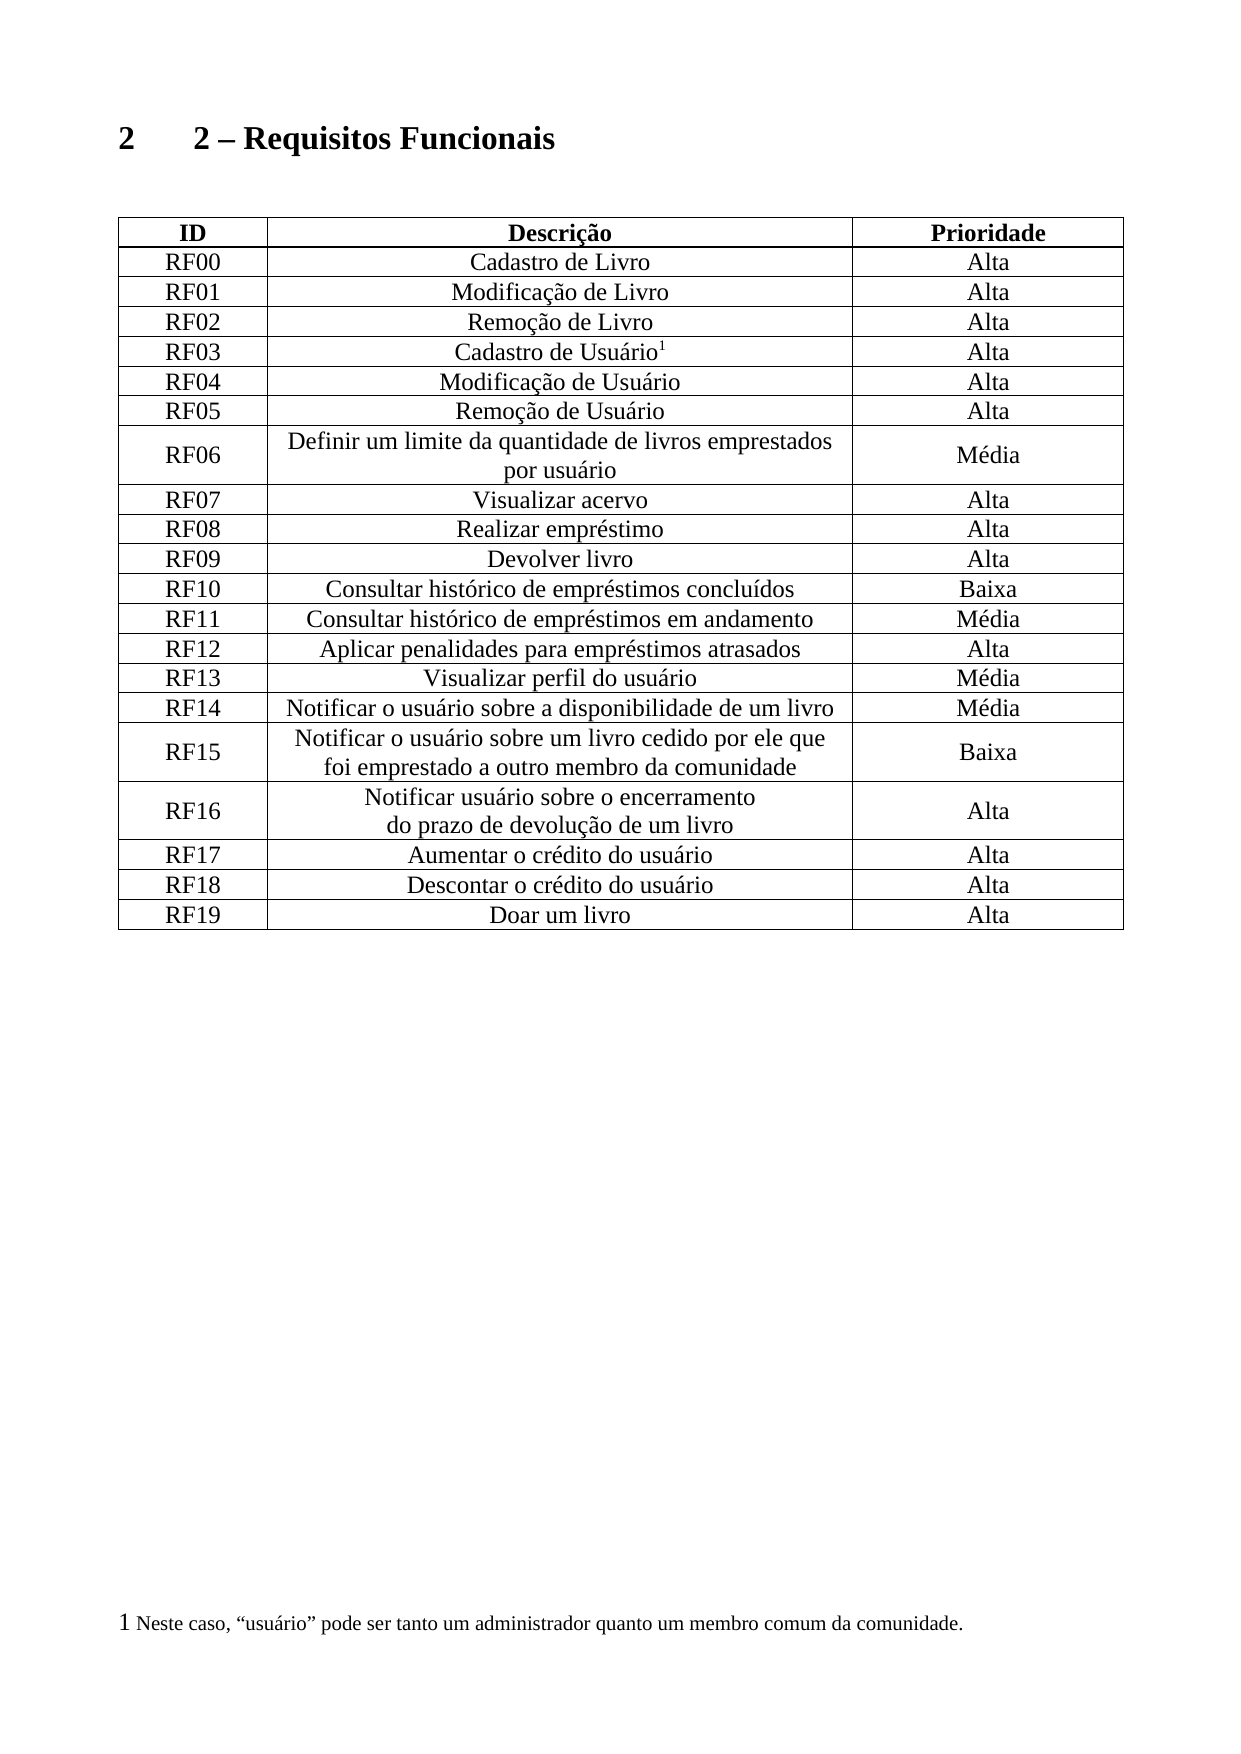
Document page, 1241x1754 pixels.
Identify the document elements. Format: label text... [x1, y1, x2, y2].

table_cell Visualizar acervo [268, 485, 852, 513]
table_cell Cadastro de Livro [268, 248, 852, 276]
table_cell Alta [853, 396, 1123, 425]
subtitle 2 – Requisitos Funcionais [118, 118, 1122, 156]
table_cell Notificar usuário sobre o encerramento do prazo de devolução de um livro [268, 782, 852, 839]
table_cell Alta [853, 307, 1123, 336]
table_cell RF02 [119, 307, 267, 336]
table_cell RF09 [119, 544, 267, 573]
table_cell Doar um livro [268, 900, 852, 928]
table_cell RF01 [119, 277, 267, 306]
table_cell Notificar o usuário sobre um livro cedido por ele que foi emprestado a outro membro da comunidade [268, 723, 852, 781]
table_cell Consultar histórico de empréstimos concluídos [268, 574, 852, 603]
table_cell RF11 [119, 604, 267, 633]
table_cell RF10 [119, 574, 267, 603]
table_cell Aplicar penalidades para empréstimos atrasados [268, 634, 852, 662]
table_cell Realizar empréstimo [268, 515, 852, 543]
table_header Descrição [268, 218, 852, 246]
table_cell RF06 [119, 426, 267, 484]
table_cell Aumentar o crédito do usuário [268, 840, 852, 869]
table_cell Definir um limite da quantidade de livros emprestados por usuário [268, 426, 852, 484]
table_cell RF18 [119, 870, 267, 899]
table_cell Baixa [853, 723, 1123, 781]
table_cell Média [853, 604, 1123, 633]
table_cell RF13 [119, 664, 267, 692]
table_cell Cadastro de Usuário [268, 337, 852, 366]
table_header Prioridade [853, 218, 1123, 246]
table_cell Notificar o usuário sobre a disponibilidade de um livro [268, 693, 852, 722]
table_cell Alta [853, 900, 1123, 928]
table_cell Alta [853, 782, 1123, 839]
table_cell Alta [853, 337, 1123, 366]
table_cell Alta [853, 544, 1123, 573]
table_cell Média [853, 693, 1123, 722]
table_cell Alta [853, 367, 1123, 395]
table_cell Alta [853, 870, 1123, 899]
table_cell Consultar histórico de empréstimos em andamento [268, 604, 852, 633]
table_cell Visualizar perfil do usuário [268, 664, 852, 692]
table_cell Alta [853, 277, 1123, 306]
table_cell Alta [853, 515, 1123, 543]
table_cell RF03 [119, 337, 267, 366]
table_cell Média [853, 664, 1123, 692]
table_cell Alta [853, 840, 1123, 869]
table_cell RF16 [119, 782, 267, 839]
table_cell RF17 [119, 840, 267, 869]
table_cell Remoção de Usuário [268, 396, 852, 425]
table_cell Baixa [853, 574, 1123, 603]
table_cell RF04 [119, 367, 267, 395]
table_cell RF19 [119, 900, 267, 928]
table_cell Modificação de Livro [268, 277, 852, 306]
table_cell RF00 [119, 248, 267, 276]
table_cell RF05 [119, 396, 267, 425]
table_cell Descontar o crédito do usuário [268, 870, 852, 899]
table_cell Alta [853, 248, 1123, 276]
table_header ID [119, 218, 267, 246]
table_cell RF14 [119, 693, 267, 722]
table_cell Alta [853, 485, 1123, 513]
table_cell RF15 [119, 723, 267, 781]
table_cell RF07 [119, 485, 267, 513]
table_cell RF08 [119, 515, 267, 543]
table_cell Devolver livro [268, 544, 852, 573]
table_cell RF12 [119, 634, 267, 662]
table_cell Modificação de Usuário [268, 367, 852, 395]
table_cell Remoção de Livro [268, 307, 852, 336]
table_cell Alta [853, 634, 1123, 662]
table_cell Média [853, 426, 1123, 484]
